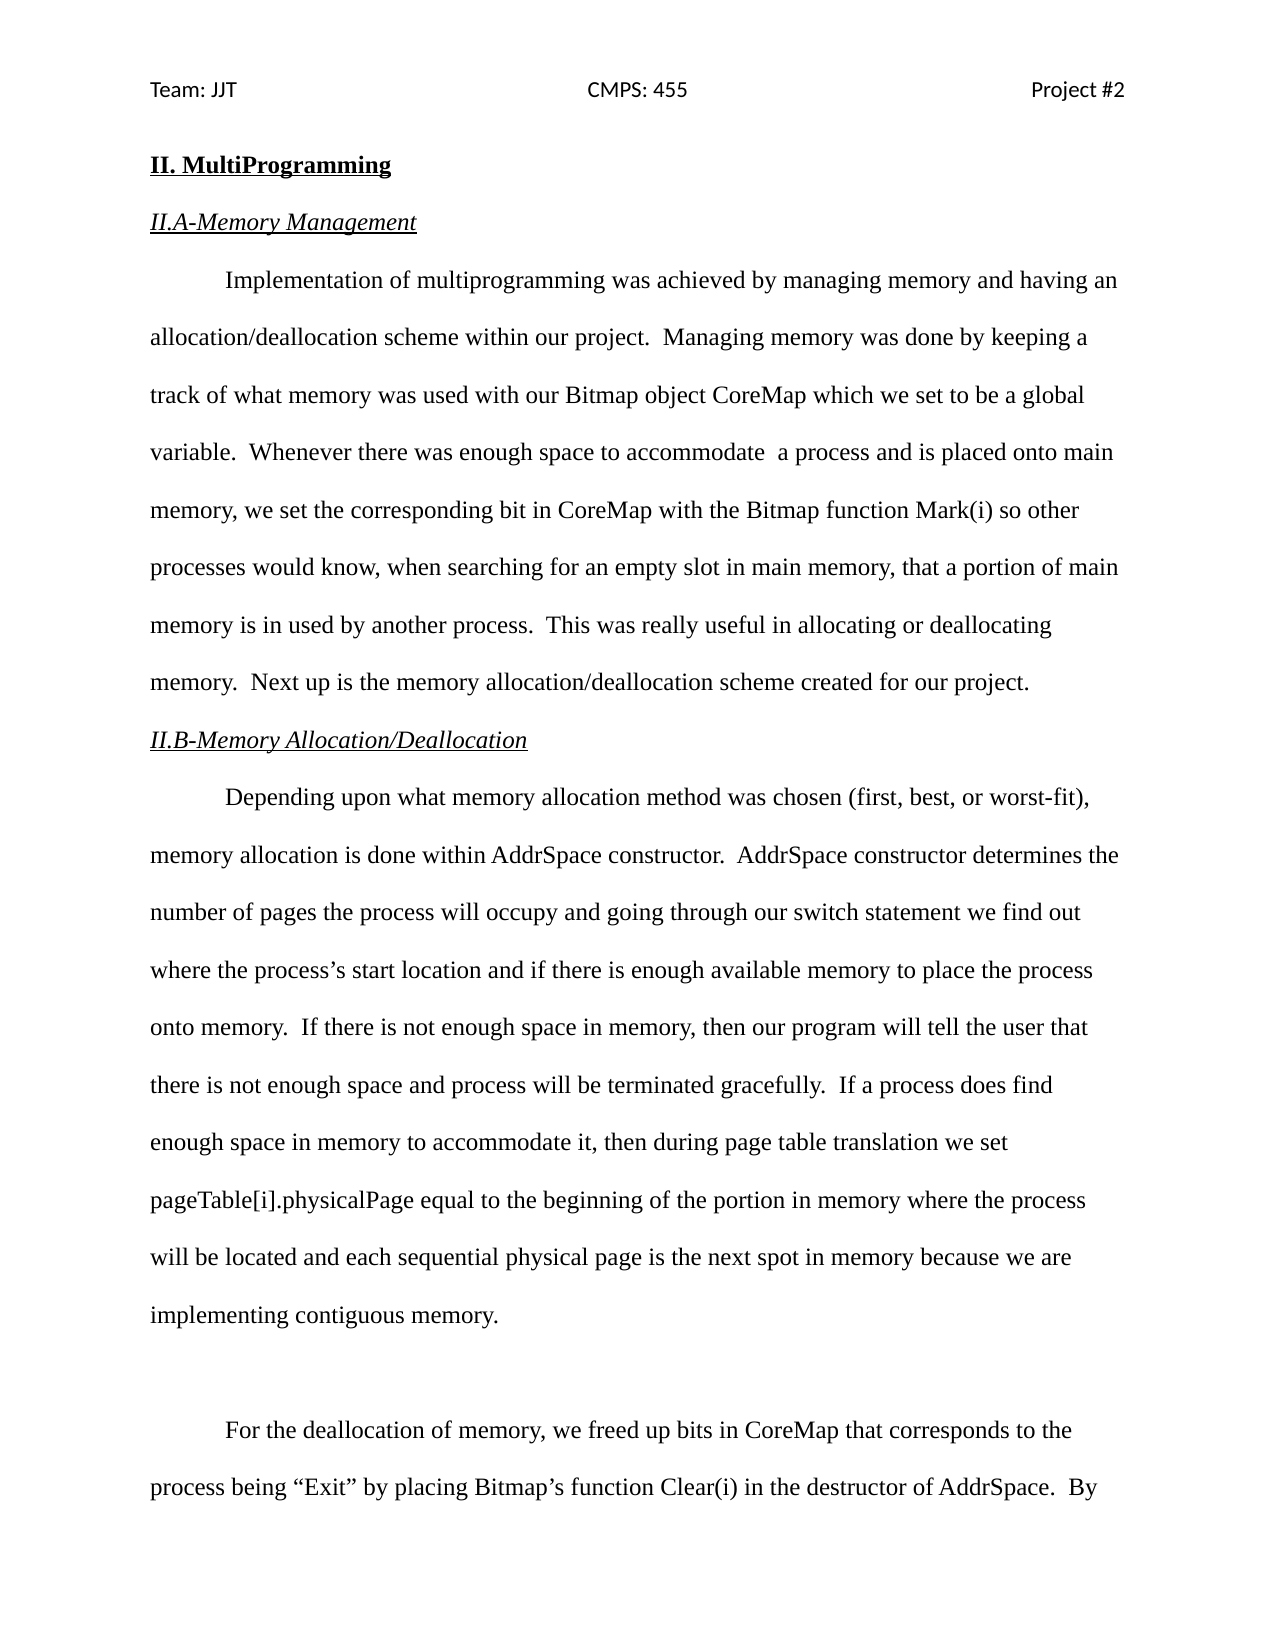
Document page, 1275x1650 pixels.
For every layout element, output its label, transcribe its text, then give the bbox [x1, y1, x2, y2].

text For the deallocation of memory, we freed up bits in CoreMap that corresponds to the process being “Exit” by placing Bitmap’s function Clear(i) in the destructor of AddrSpace. By [150, 1415, 1125, 1501]
text II.B-Memory Allocation/Deallocation [150, 725, 1125, 754]
text II.A-Memory Management [150, 207, 1125, 236]
text Implementation of multiprogramming was achieved by managing memory and having an allocation/deallocation scheme within our project. Managing memory was done by keeping a track of what memory was used with our Bitmap object CoreMap which we set to be a global variable. Whenever there was enough space to accommodate a process and is placed onto main memory, we set the corresponding bit in CoreMap with the Bitmap function Mark(i) so other processes would know, when searching for an empty slot in main memory, that a portion of main memory is in used by another process. This was really useful in allocating or deallocating memory. Next up is the memory allocation/deallocation scheme created for our project. [150, 265, 1125, 696]
text II. MultiProgramming [150, 150, 1125, 179]
text Depending upon what memory allocation method was chosen (first, best, or worst-fit), memory allocation is done within AddrSpace constructor. AddrSpace constructor determines the number of pages the process will occupy and going through our switch statement we find out where the process’s start location and if there is enough available memory to place the process onto memory. If there is not enough space in memory, then our program will tell the user that there is not enough space and process will be terminated gracefully. If a process does find enough space in memory to accommodate it, then during page table translation we set pageTable[i].physicalPage equal to the beginning of the portion in memory where the process will be located and each sequential physical page is the next spot in memory because we are implementing contiguous memory. [150, 782, 1125, 1329]
